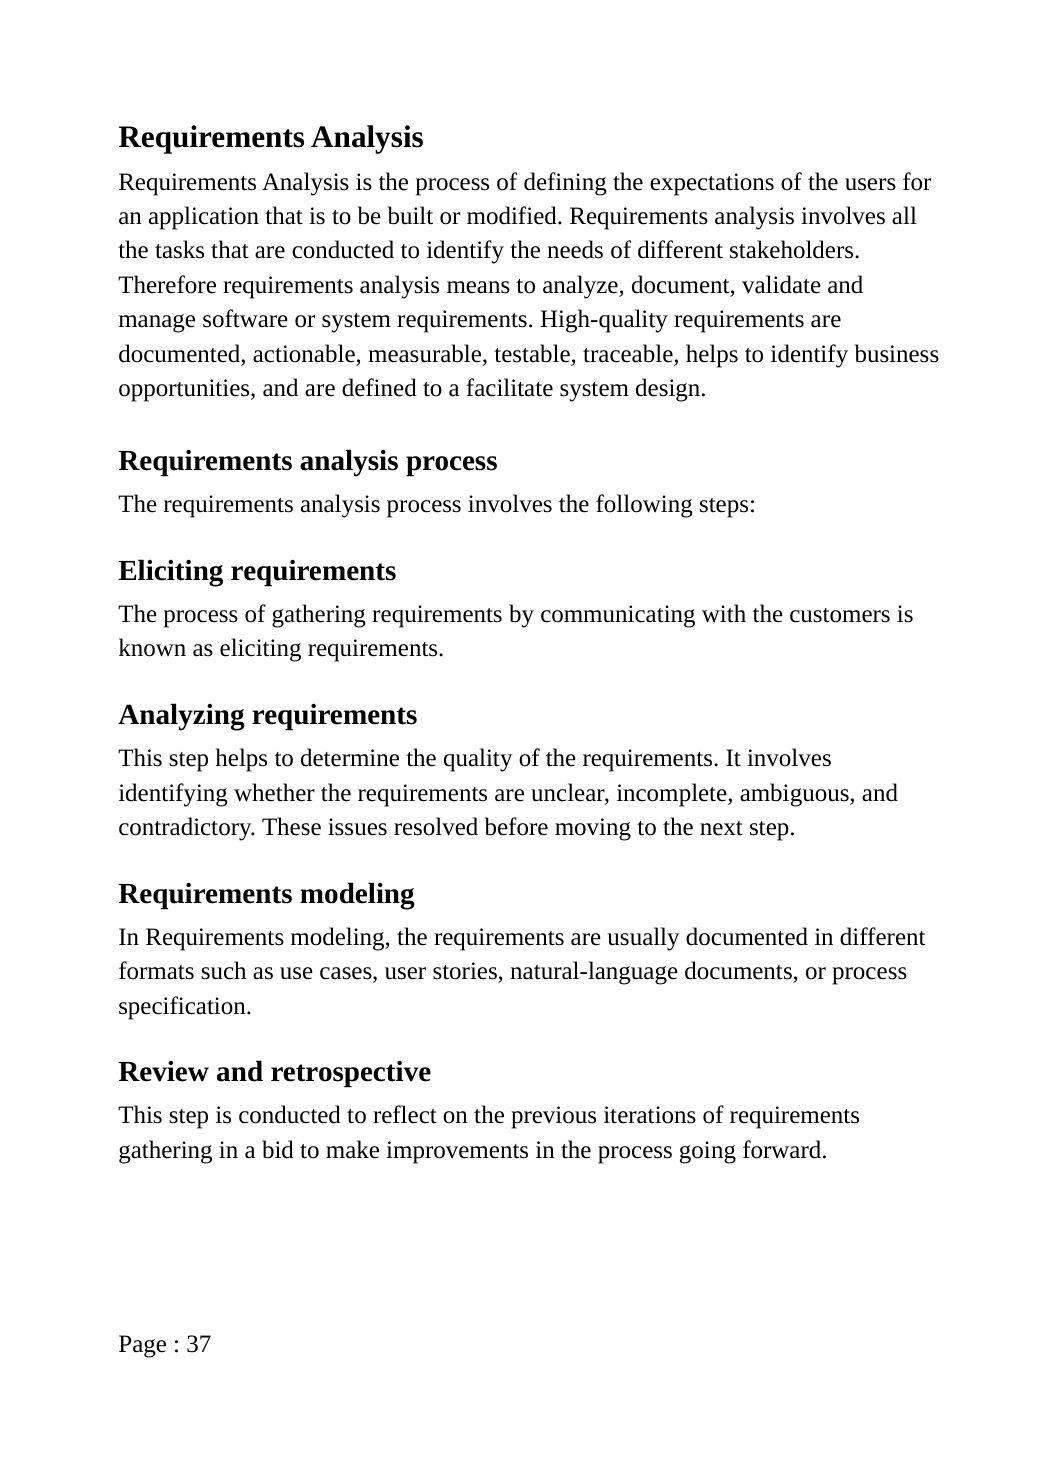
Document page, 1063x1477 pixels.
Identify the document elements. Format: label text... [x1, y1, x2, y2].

text This step is conducted to reflect on the previous iterations of requirements gathering in a bid to make improvements in the process going forward. [118, 1101, 945, 1164]
subtitle Requirements Analysis [118, 118, 945, 154]
text The process of gathering requirements by communicating with the customers is known as eliciting requirements. [118, 599, 945, 662]
text The requirements analysis process involves the following steps: [118, 489, 945, 518]
text This step helps to determine the quality of the requirements. It involves identifying whether the requirements are unclear, incomplete, ambiguous, and contradictory. These issues resolved before moving to the next step. [118, 743, 945, 841]
text In Requirements modeling, the requirements are usually documented in different formats such as use cases, user stories, natural-language documents, or process specification. [118, 922, 945, 1019]
subtitle Requirements analysis process [118, 443, 945, 477]
subtitle Eliciting requirements [118, 553, 945, 587]
text Requirements Analysis is the process of defining the expectations of the users for an application that is to be built or modified. Requirements analysis involves all the tasks that are conducted to identify the needs of different stakeholders. Therefore requirements analysis means to analyze, document, validate and manage software or system requirements. High-quality requirements are documented, actionable, measurable, testable, traceable, helps to identify business opportunities, and are defined to a facilitate system design. [118, 167, 945, 402]
subtitle Requirements modeling [118, 876, 945, 909]
subtitle Analyzing requirements [118, 697, 945, 731]
subtitle Review and retrospective [118, 1054, 945, 1088]
